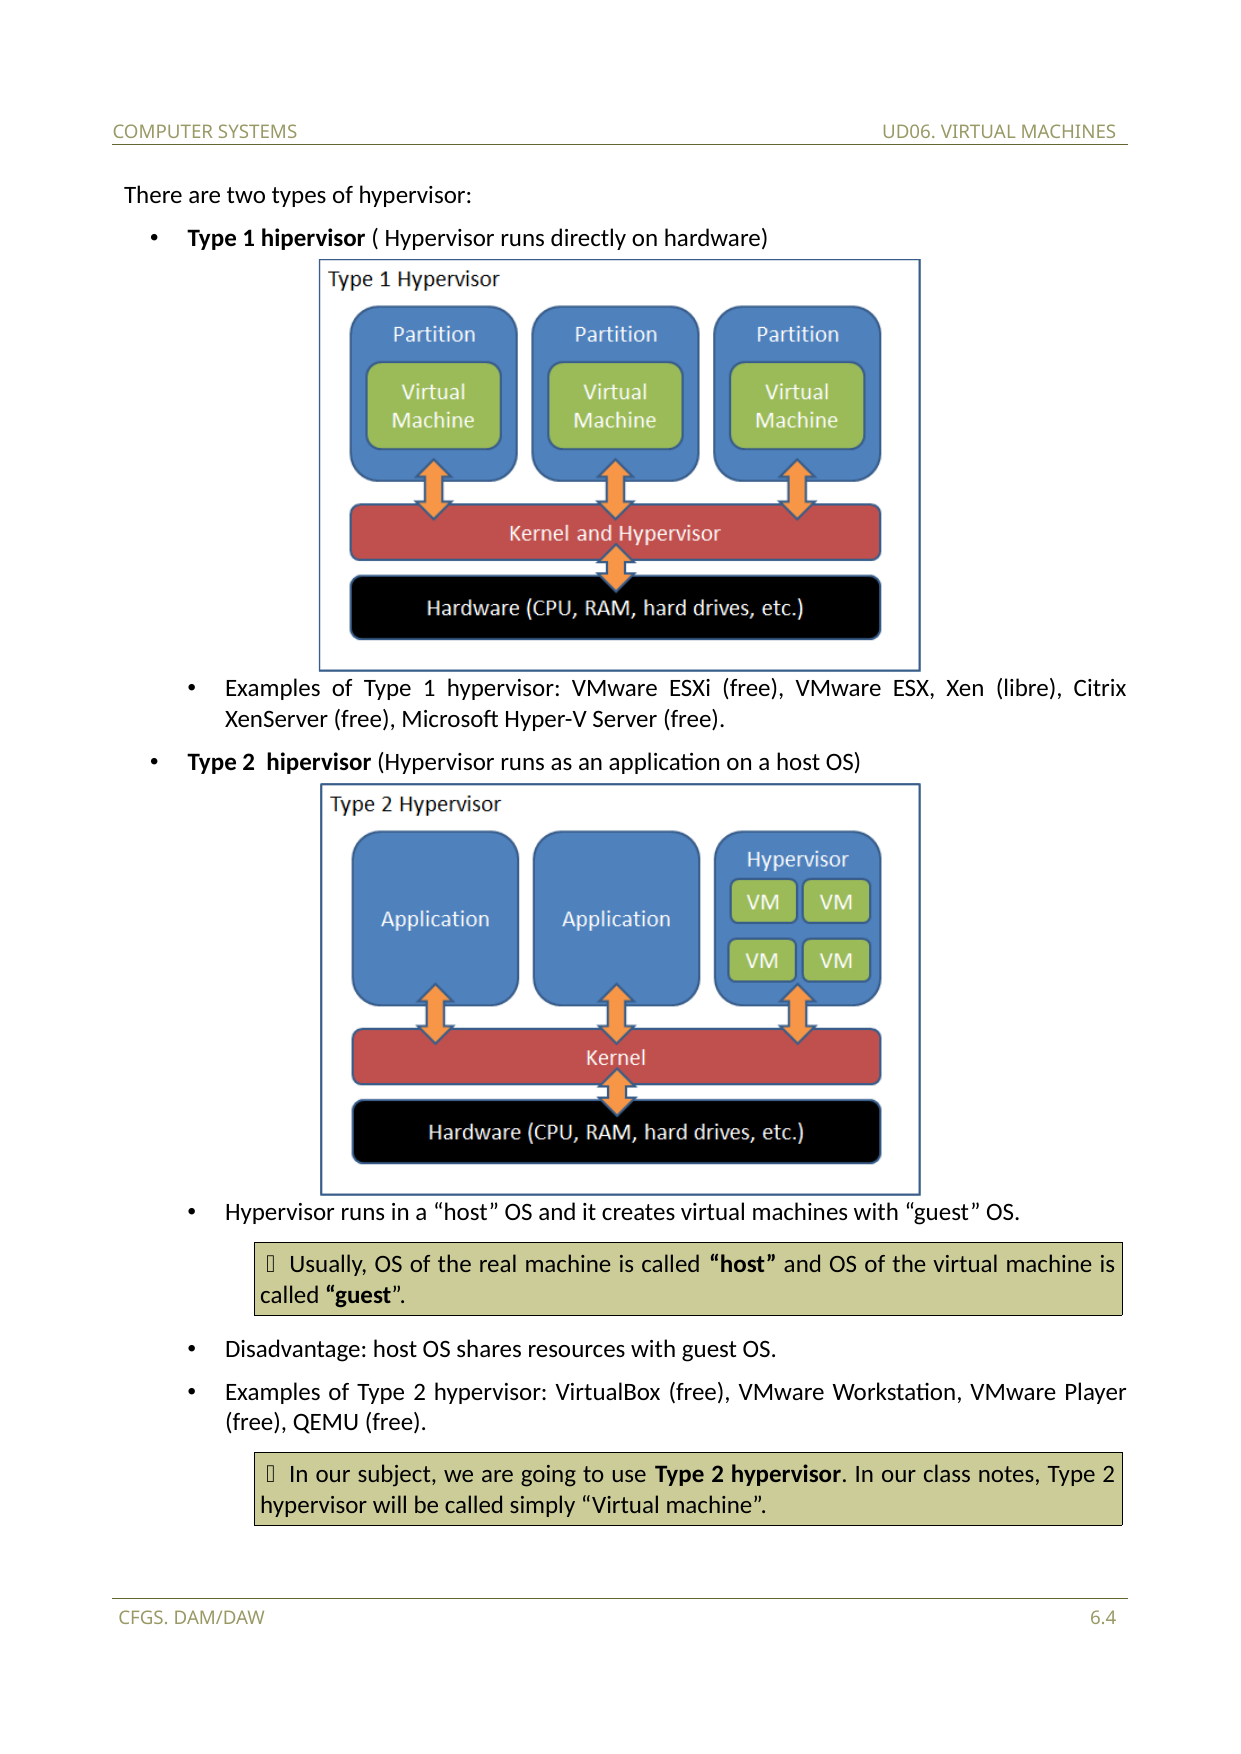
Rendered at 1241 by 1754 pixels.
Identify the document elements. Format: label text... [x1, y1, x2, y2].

picture [318, 259, 922, 673]
text There are two types of hypervisor: [112, 179, 1128, 210]
list Hypervisor runs in a “host” OS and it creates virtual machines with “guest” OS. [187, 789, 1128, 1227]
list Type 2 hipervisor (Hypervisor runs as an application on a host OS) [150, 746, 1128, 776]
picture [319, 782, 922, 1197]
text  In our subject, we are going to use Type 2 hypervisor. In our class notes, Type 2 hypervisor will be called simply “Virtual machine”. [255, 1453, 1122, 1525]
list Disadvantage: host OS shares resources with guest OS. [187, 1333, 1128, 1363]
text  Usually, OS of the real machine is called “host” and OS of the virtual machine is called “guest”. [255, 1243, 1122, 1315]
list Examples of Type 2 hypervisor: VirtualBox (free), VMware Workstation, VMware Player (free), QEMU (free). [187, 1376, 1128, 1437]
list Type 1 hipervisor ( Hypervisor runs directly on hardware) [150, 222, 1128, 253]
list Examples of Type 1 hypervisor: VMware ESXi (free), VMware ESX, Xen (libre), Citrix XenServer (free), Microsoft Hyper-V Server (free). [187, 265, 1128, 733]
